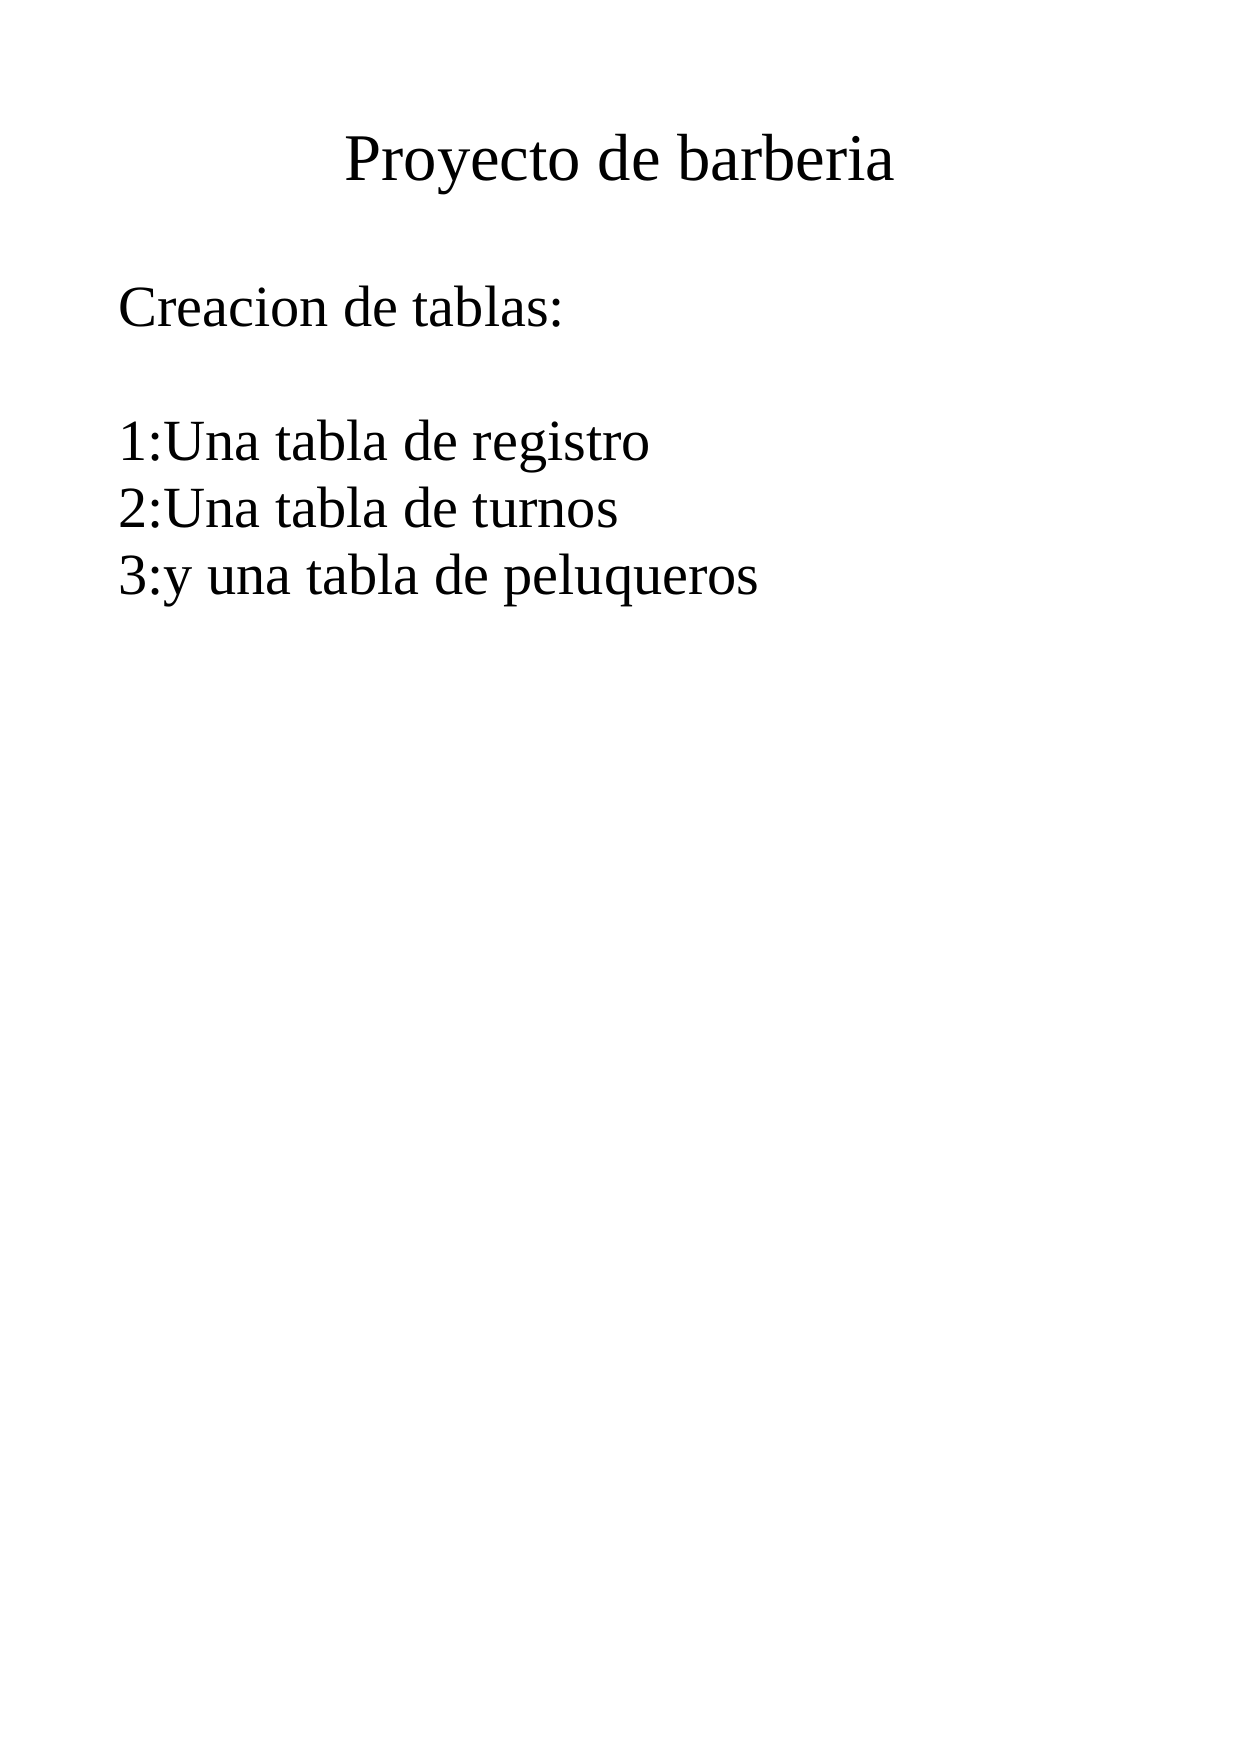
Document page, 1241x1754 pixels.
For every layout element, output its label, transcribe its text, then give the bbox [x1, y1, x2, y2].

text 3:y una tabla de peluqueros [118, 540, 1122, 607]
text 1:Una tabla de registro [118, 406, 1122, 473]
text Creacion de tablas: [118, 271, 1122, 338]
text Proyecto de barberia [118, 118, 1122, 195]
text 2:Una tabla de turnos [118, 473, 1122, 540]
